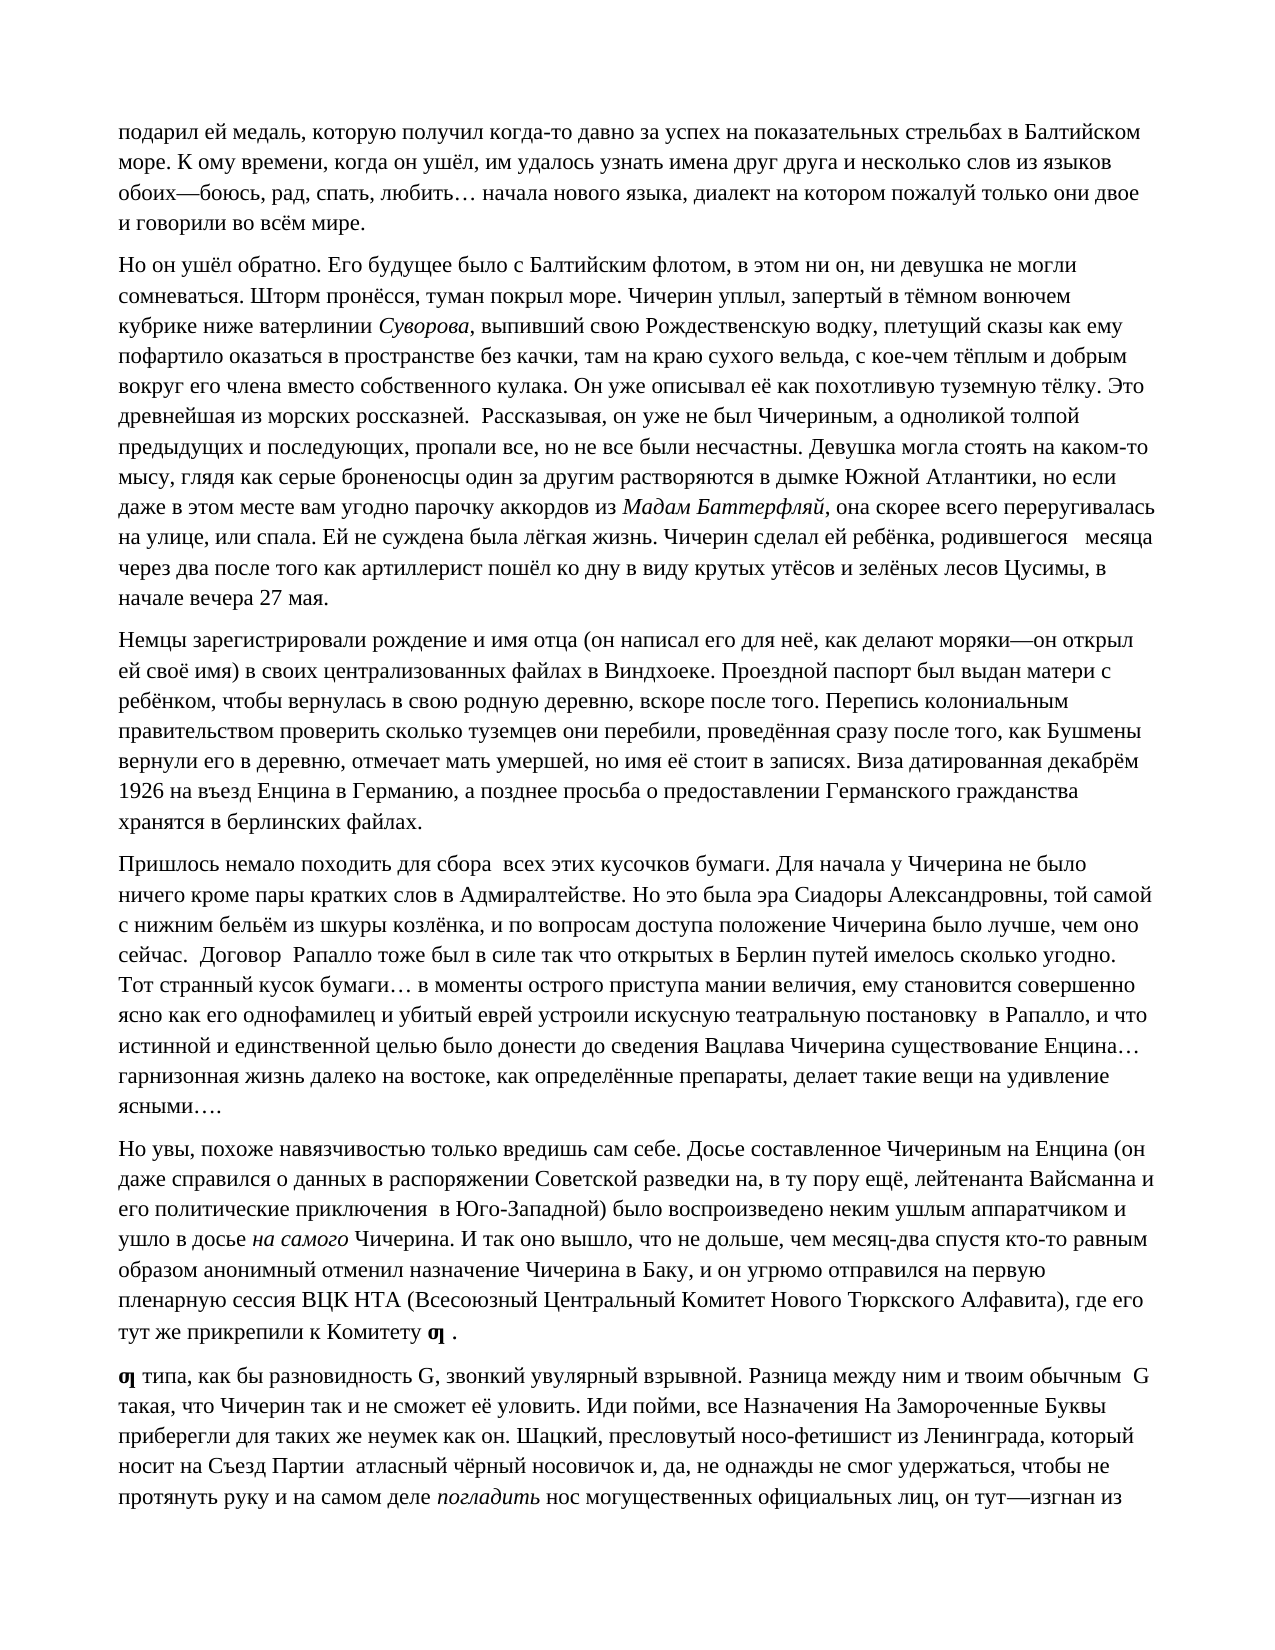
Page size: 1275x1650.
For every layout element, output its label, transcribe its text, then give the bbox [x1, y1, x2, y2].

text Но увы, похоже навязчивостью только вредишь сам себе. Досье составленное Чичериным на Енцина (он даже справился о данных в распоряжении Советской разведки на, в ту пору ещё, лейтенанта Вайсманна и его политические приключения в Юго-Западной) было воспроизведено неким ушлым аппаратчиком и ушло в досье на самого Чичерина. И так оно вышло, что не дольше, чем месяц-два спустя кто-то равным образом анонимный отменил назначение Чичерина в Баку, и он угрюмо отправился на первую пленарную сессия ВЦК НТА (Всесоюзный Центральный Комитет Нового Тюркского Алфавита), где его тут же прикрепили к Комитету ƣ . [118, 1135, 1157, 1345]
text Но он ушёл обратно. Его будущее было с Балтийским флотом, в этом ни он, ни девушка не могли сомневаться. Шторм пронёсся, туман покрыл море. Чичерин уплыл, запертый в тёмном вонючем кубрике ниже ватерлинии Суворова, выпивший свою Рождественскую водку, плетущий сказы как ему пофартило оказаться в пространстве без качки, там на краю сухого вельда, с кое-чем тёплым и добрым вокруг его члена вместо собственного кулака. Он уже описывал её как похотливую туземную тёлку. Это древнейшая из морских россказней. Рассказывая, он уже не был Чичериным, а одноликой толпой предыдущих и последующих, пропали все, но не все были несчастны. Девушка могла стоять на каком-то мысу, глядя как серые броненосцы один за другим растворяются в дымке Южной Атлантики, но если даже в этом месте вам угодно парочку аккордов из Мадам Баттерфляй, она скорее всего переругивалась на улице, или спала. Ей не суждена была лёгкая жизнь. Чичерин сделал ей ребёнка, родившегося месяца через два после того как артиллерист пошёл ко дну в виду крутых утёсов и зелёных лесов Цусимы, в начале вечера 27 мая. [118, 251, 1157, 610]
text ƣ типа, как бы разновидность G, звонкий увулярный взрывной. Разница между ним и твоим обычным G такая, что Чичерин так и не сможет её уловить. Иди пойми, все Назначения На Замороченные Буквы приберегли для таких же неумек как он. Шацкий, пресловутый носо-фетишист из Ленинграда, который носит на Съезд Партии атласный чёрный носовичок и, да, не однажды не смог удержаться, чтобы не протянуть руку и на самом деле погладить нос могущественных официальных лиц, он тут—изгнан из [118, 1362, 1157, 1509]
text Немцы зарегистрировали рождение и имя отца (он написал его для неё, как делают моряки—он открыл ей своё имя) в своих централизованных файлах в Виндхоеке. Проездной паспорт был выдан матери с ребёнком, чтобы вернулась в свою родную деревню, вскоре после того. Перепись колониальным правительством проверить сколько туземцев они перебили, проведённая сразу после того, как Бушмены вернули его в деревню, отмечает мать умершей, но имя её стоит в записях. Виза датированная декабрём 1926 на въезд Енцина в Германию, а позднее просьба о предоставлении Германского гражданства хранятся в берлинских файлах. [118, 626, 1157, 834]
text подарил ей медаль, которую получил когда-то давно за успех на показательных стрельбах в Балтийском море. К ому времени, когда он ушёл, им удалось узнать имена друг друга и несколько слов из языков обоих—боюсь, рад, спать, любить… начала нового языка, диалект на котором пожалуй только они двое и говорили во всём мире. [118, 118, 1157, 235]
text Пришлось немало походить для сбора всех этих кусочков бумаги. Для начала у Чичерина не было ничего кроме пары кратких слов в Адмиралтействе. Но это была эра Сиадоры Александровны, той самой с нижним бельём из шкуры козлёнка, и по вопросам доступа положение Чичерина было лучше, чем оно сейчас. Договор Рапалло тоже был в силе так что открытых в Берлин путей имелось сколько угодно. Тот странный кусок бумаги… в моменты острого приступа мании величия, ему становится совершенно ясно как его однофамилец и убитый еврей устроили искусную театральную постановку в Рапалло, и что истинной и единственной целью было донести до сведения Вацлава Чичерина существование Енцина… гарнизонная жизнь далеко на востоке, как определённые препараты, делает такие вещи на удивление ясными…. [118, 850, 1157, 1118]
